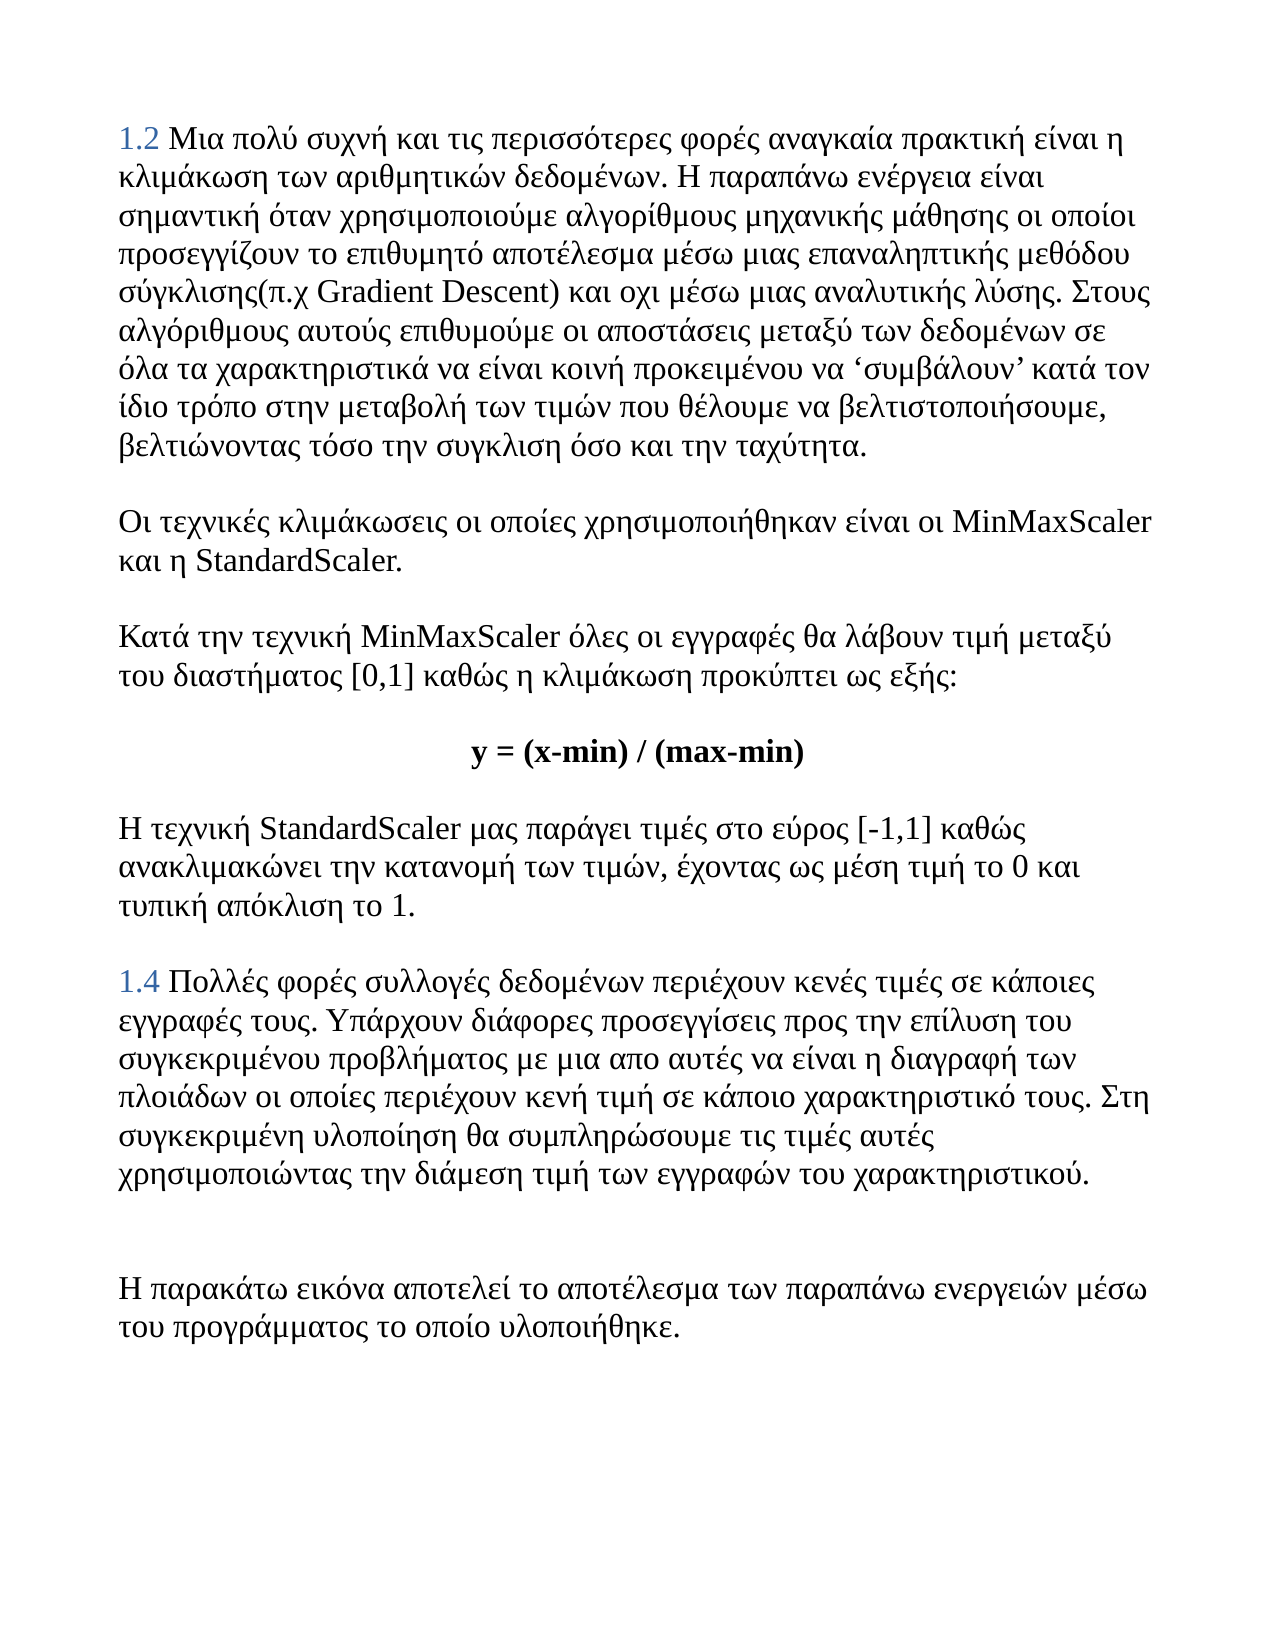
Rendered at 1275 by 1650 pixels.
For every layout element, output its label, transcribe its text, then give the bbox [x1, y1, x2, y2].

text Η τεχνική StandardScaler μας παράγει τιμές στο εύρος [-1,1] καθώς ανακλιμακώνει την κατανομή των τιμών, έχοντας ως μέση τιμή το 0 και τυπική απόκλιση το 1. [118, 808, 1157, 923]
text Κατά την τεχνική MinMaxScaler όλες οι εγγραφές θα λάβουν τιμή μεταξύ του διαστήματος [0,1] καθώς η κλιμάκωση προκύπτει ως εξής: [118, 616, 1157, 693]
text 1.2 Μια πολύ συχνή και τις περισσότερες φορές αναγκαία πρακτική είναι η κλιμάκωση των αριθμητικών δεδομένων. Η παραπάνω ενέργεια είναι σημαντική όταν χρησιμοποιούμε αλγορίθμους μηχανικής μάθησης οι οποίοι προσεγγίζουν το επιθυμητό αποτέλεσμα μέσω μιας επαναληπτικής μεθόδου σύγκλισης(π.χ Gradient Descent) και οχι μέσω μιας αναλυτικής λύσης. Στους αλγόριθμους αυτούς επιθυμούμε οι αποστάσεις μεταξύ των δεδομένων σε όλα τα χαρακτηριστικά να είναι κοινή προκειμένου να ‘συμβάλουν’ κατά τον ίδιο τρόπο στην μεταβολή των τιμών που θέλουμε να βελτιστοποιήσουμε, βελτιώνοντας τόσο την συγκλιση όσο και την ταχύτητα. [118, 118, 1157, 463]
text Οι τεχνικές κλιμάκωσεις οι οποίες χρησιμοποιήθηκαν είναι οι MinMaxScaler και η StandardScaler. [118, 501, 1157, 578]
text 1.4 Πολλές φορές συλλογές δεδομένων περιέχουν κενές τιμές σε κάποιες εγγραφές τους. Υπάρχουν διάφορες προσεγγίσεις προς την επίλυση του συγκεκριμένου προβλήματος με μια απο αυτές να είναι η διαγραφή των πλοιάδων οι οποίες περιέχουν κενή τιμή σε κάποιo χαρακτηριστικό τους. Στη συγκεκριμένη υλοποίηση θα συμπληρώσουμε τις τιμές αυτές χρησιμοποιώντας την διάμεση τιμή των εγγραφών του χαρακτηριστικού. [118, 961, 1157, 1191]
text y = (x-min) / (max-min) [118, 731, 1157, 770]
text Η παρακάτω εικόνα αποτελεί το αποτέλεσμα των παραπάνω ενεργειών μέσω του προγράμματος το οποίο υλοποιήθηκε. [118, 1268, 1157, 1345]
